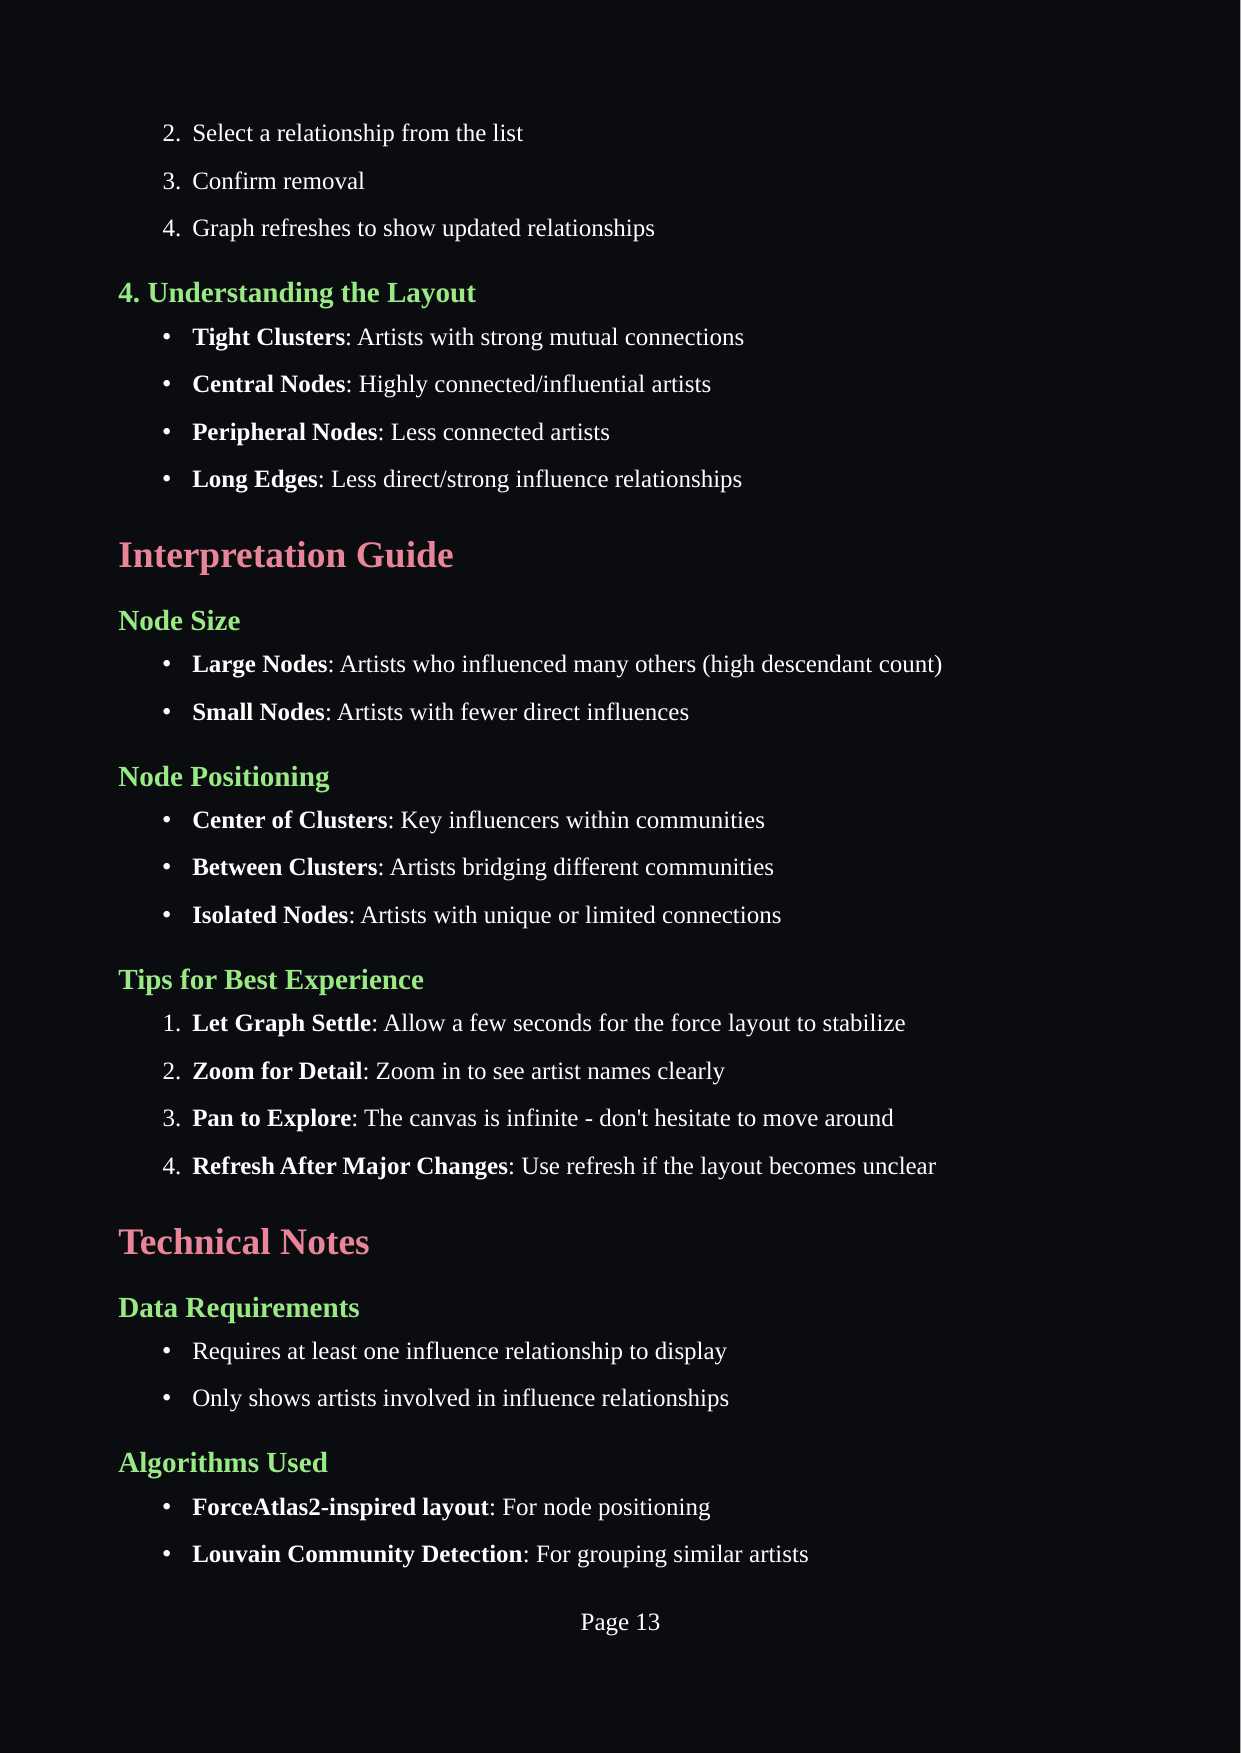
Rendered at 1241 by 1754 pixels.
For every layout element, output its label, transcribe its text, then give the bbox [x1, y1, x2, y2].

subtitle Algorithms Used [118, 1446, 1122, 1479]
list Between Clusters: Artists bridging different communities [162, 852, 1122, 881]
subtitle Technical Notes [118, 1219, 1122, 1263]
subtitle Data Requirements [118, 1290, 1122, 1323]
list ForceAtlas2-inspired layout: For node positioning [162, 1492, 1122, 1520]
subtitle Node Size [118, 603, 1122, 637]
list Let Graph Settle: Allow a few seconds for the force layout to stabilize [162, 1008, 1122, 1037]
list Small Nodes: Artists with fewer direct influences [162, 697, 1122, 725]
list Isolated Nodes: Artists with unique or limited connections [162, 900, 1122, 929]
list Select a relationship from the list [162, 118, 1122, 147]
subtitle Tips for Best Experience [118, 962, 1122, 996]
list Pan to Explore: The canvas is infinite - don't hesitate to move around [162, 1103, 1122, 1132]
list Confirm removal [162, 166, 1122, 194]
list Large Nodes: Artists who influenced many others (high descendant count) [162, 649, 1122, 678]
list Central Nodes: Highly connected/influential artists [162, 369, 1122, 398]
subtitle Interpretation Guide [118, 533, 1122, 576]
list Requires at least one influence relationship to display [162, 1336, 1122, 1364]
list Tight Clusters: Artists with strong mutual connections [162, 322, 1122, 350]
list Long Edges: Less direct/strong influence relationships [162, 464, 1122, 493]
list Graph refreshes to show updated relationships [162, 213, 1122, 242]
list Louvain Community Detection: For grouping similar artists [162, 1539, 1122, 1568]
list Center of Clusters: Key influencers within communities [162, 805, 1122, 834]
subtitle Node Positioning [118, 759, 1122, 792]
list Refresh After Major Changes: Use refresh if the layout becomes unclear [162, 1151, 1122, 1180]
subtitle 4. Understanding the Layout [118, 276, 1122, 309]
list Only shows artists involved in influence relationships [162, 1383, 1122, 1412]
list Peripheral Nodes: Less connected artists [162, 417, 1122, 446]
list Zoom for Detail: Zoom in to see artist names clearly [162, 1056, 1122, 1085]
